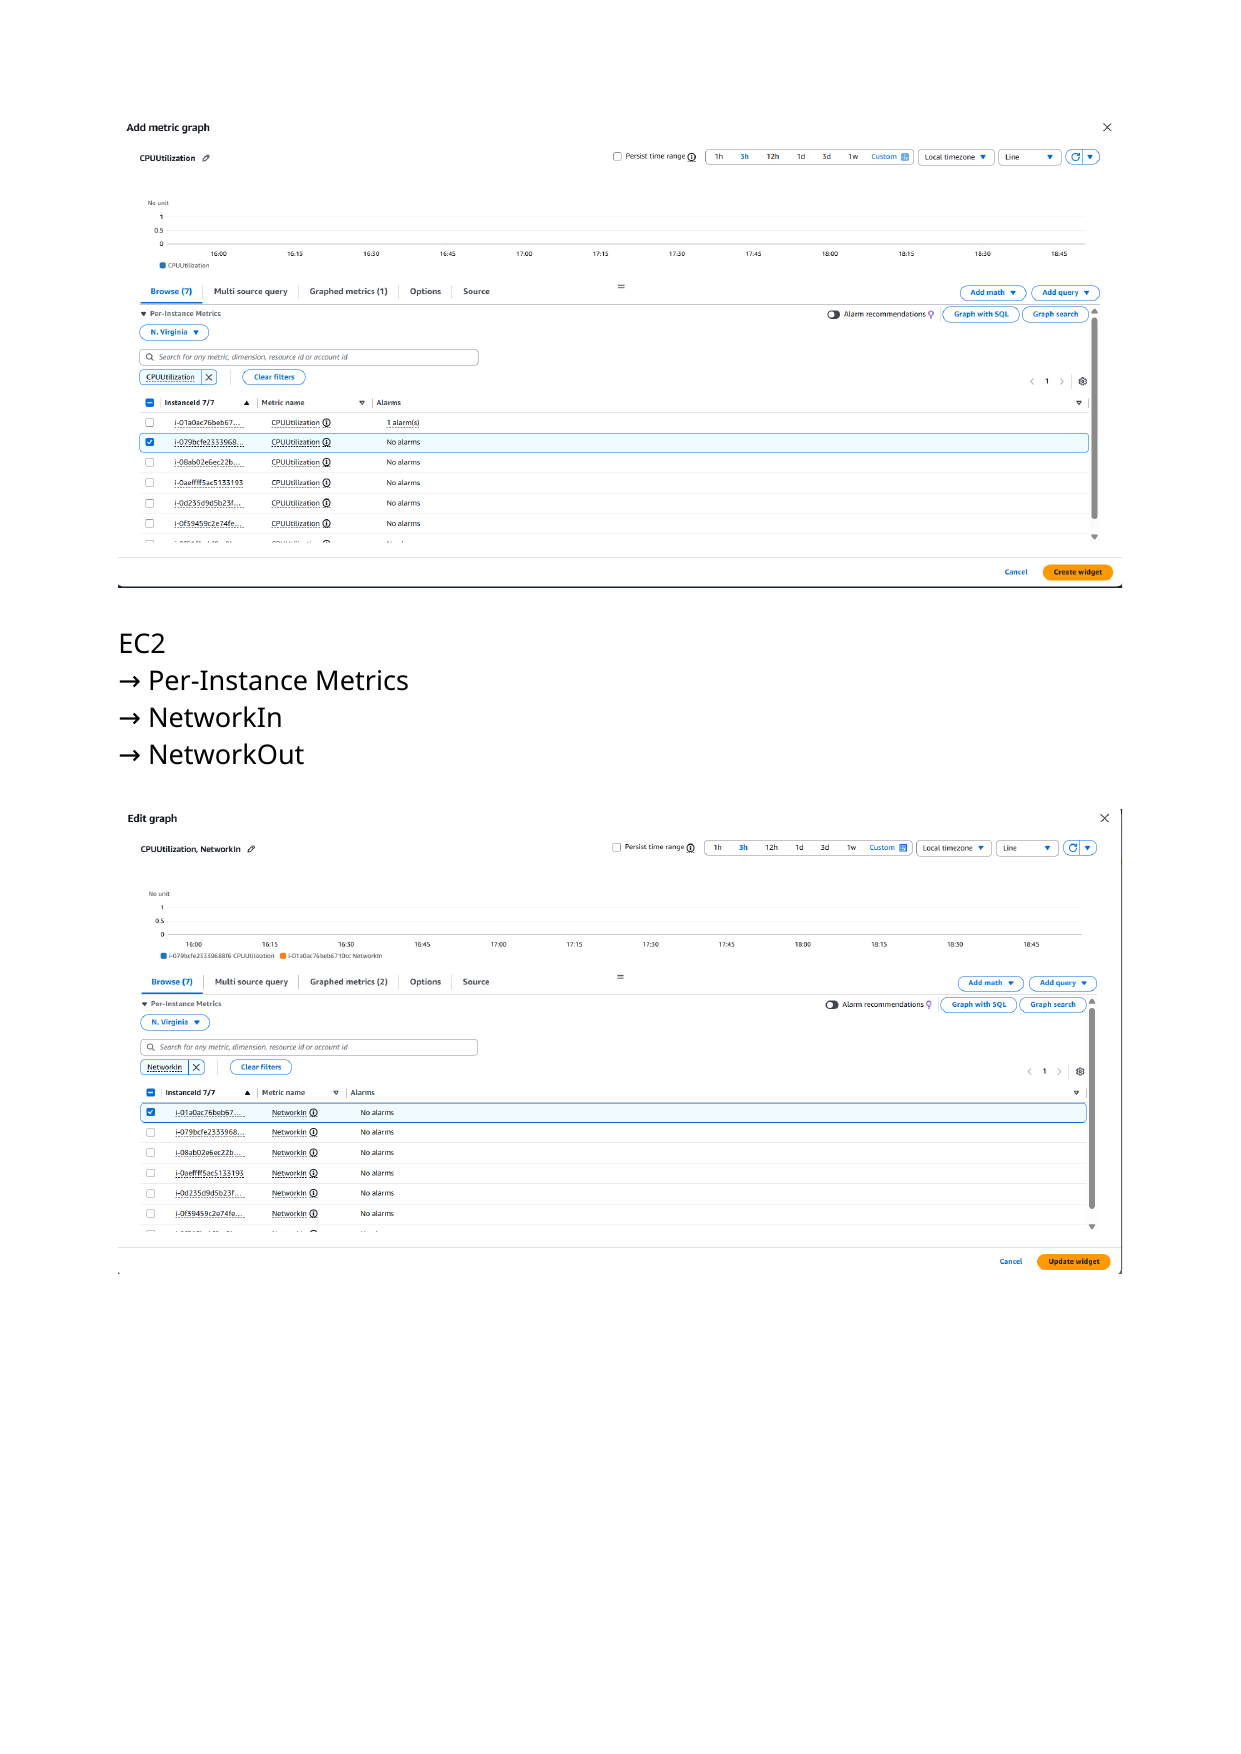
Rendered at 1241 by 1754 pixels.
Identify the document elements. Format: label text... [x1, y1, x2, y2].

text → NetworkOut [118, 736, 1122, 772]
picture [118, 118, 1123, 588]
picture [118, 809, 1123, 1274]
text EC2 [118, 625, 1122, 662]
text → Per-Instance Metrics [118, 662, 1122, 699]
text → NetworkIn [118, 699, 1122, 736]
